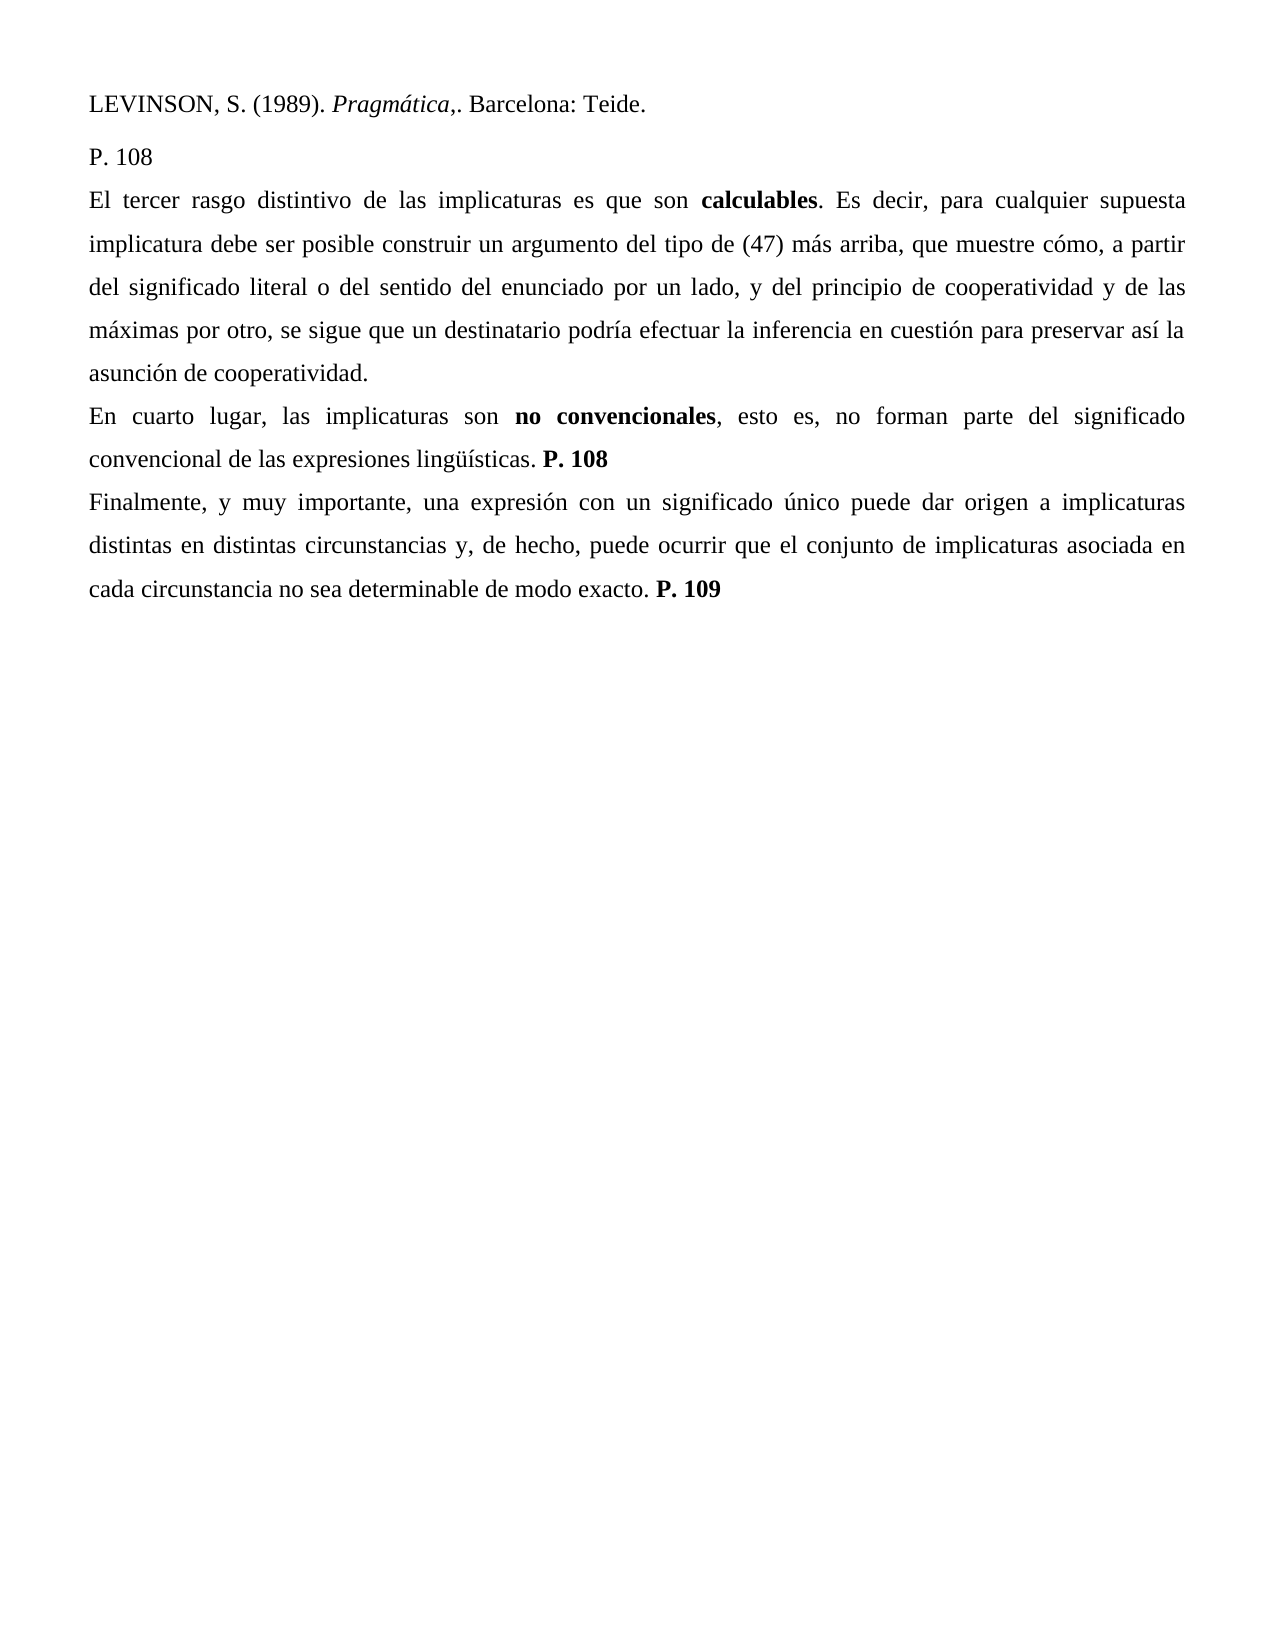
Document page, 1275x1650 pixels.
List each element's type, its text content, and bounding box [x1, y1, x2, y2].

text El tercer rasgo distintivo de las implicaturas es que son calculables. Es decir, para cualquier supuesta implicatura debe ser posible construir un argumento del tipo de (47) más arriba, que muestre cómo, a partir del significado literal o del sentido del enunciado por un lado, y del principio de cooperatividad y de las máximas por otro, se sigue que un destinatario podría efectuar la inferencia en cuestión para preservar así la asunción de cooperatividad. [89, 186, 1186, 387]
text LEVINSON, S. (1989). Pragmática,. Barcelona: Teide. [89, 89, 1186, 117]
text P. 108 [89, 142, 1186, 171]
text En cuarto lugar, las implicaturas son no convencionales, esto es, no forman parte del significado convencional de las expresiones lingüísticas. P. 108 [89, 401, 1186, 473]
text Finalmente, y muy importante, una expresión con un significado único puede dar origen a implicaturas distintas en distintas circunstancias y, de hecho, puede ocurrir que el conjunto de implicaturas asociada en cada circunstancia no sea determinable de modo exacto. P. 109 [89, 487, 1186, 602]
